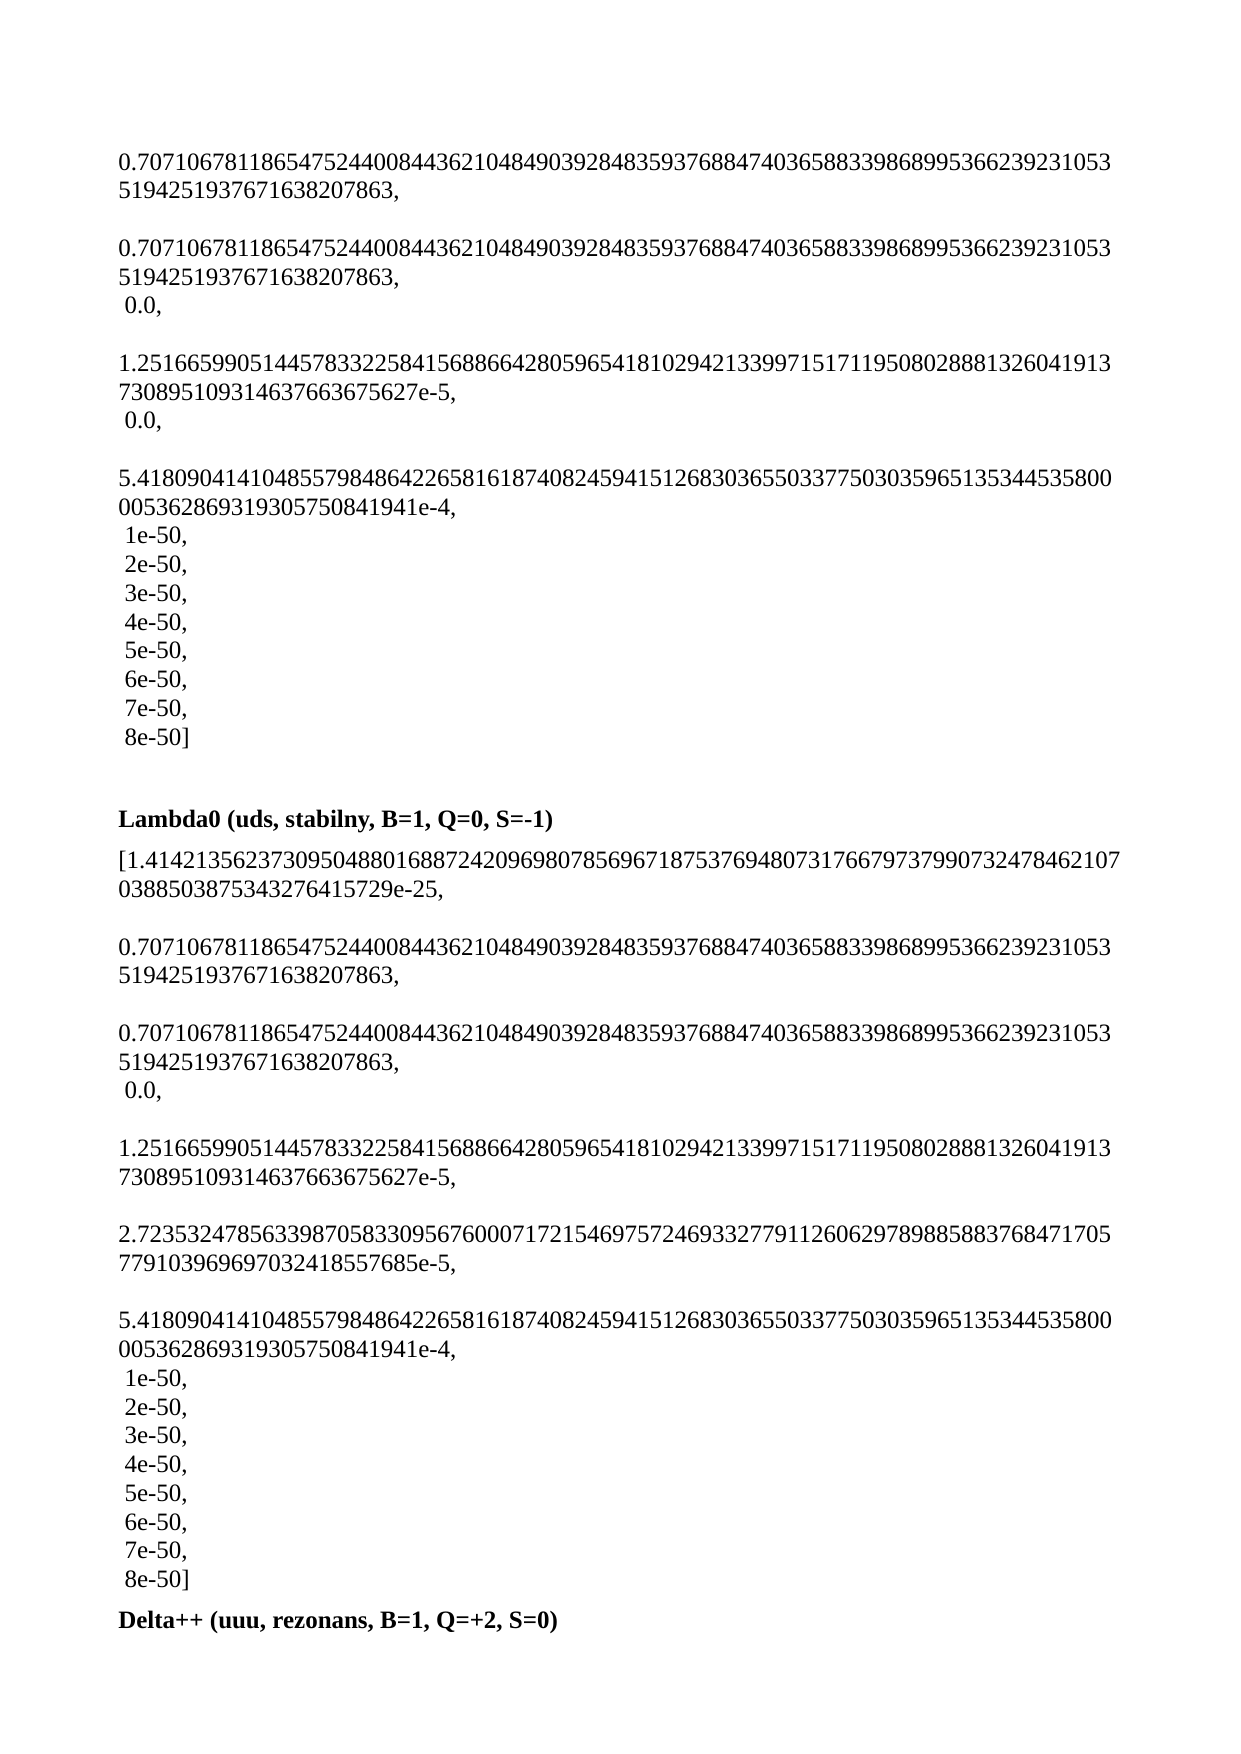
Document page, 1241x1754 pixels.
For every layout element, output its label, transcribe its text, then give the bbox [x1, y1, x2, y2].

text 0.7071067811865475244008443621048490392848359376884740365883398689953662392310535194251937671638207863, 0.7071067811865475244008443621048490392848359376884740365883398689953662392310535194251937671638207863, 0.0, 1.251665990514457833225841568866428059654181029421339971517119508028881326041913730895109314637663675627e-5, 0.0, 5.418090414104855798486422658161874082459415126830365503377503035965135344535800005362869319305750841941e-4, 1e-50, 2e-50, 3e-50, 4e-50, 5e-50, 6e-50, 7e-50, 8e-50] [118, 118, 1122, 751]
text Lambda0 (uds, stabilny, B=1, Q=0, S=-1) [118, 804, 1122, 833]
text [1.4142135623730950488016887242096980785696718753769480731766797379907324784621070388503875343276415729e-25, 0.7071067811865475244008443621048490392848359376884740365883398689953662392310535194251937671638207863, 0.7071067811865475244008443621048490392848359376884740365883398689953662392310535194251937671638207863, 0.0, 1.251665990514457833225841568866428059654181029421339971517119508028881326041913730895109314637663675627e-5, 2.723532478563398705833095676000717215469757246933277911260629789885883768471705779103969697032418557685e-5, 5.418090414104855798486422658161874082459415126830365503377503035965135344535800005362869319305750841941e-4, 1e-50, 2e-50, 3e-50, 4e-50, 5e-50, 6e-50, 7e-50, 8e-50] [118, 846, 1122, 1593]
text Delta++ (uuu, rezonans, B=1, Q=+2, S=0) [118, 1606, 1122, 1634]
